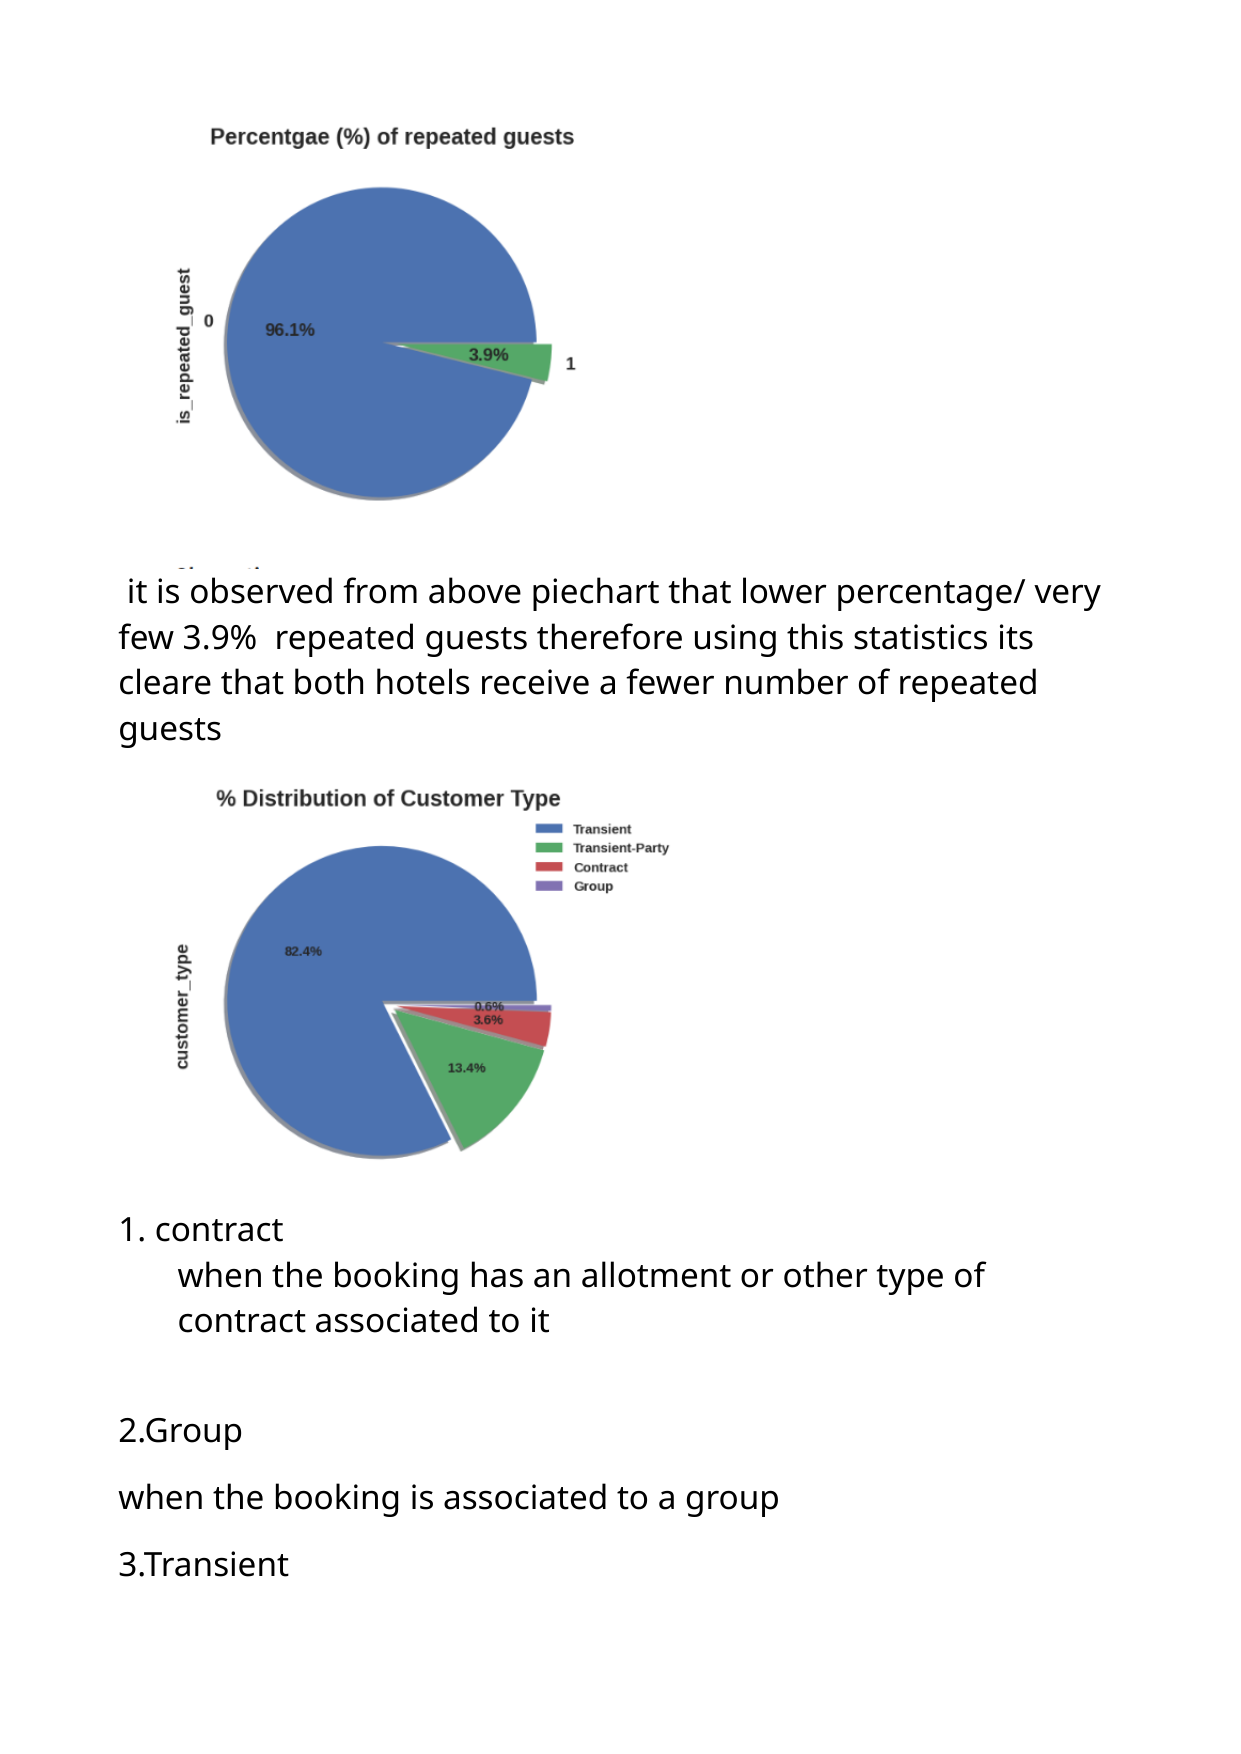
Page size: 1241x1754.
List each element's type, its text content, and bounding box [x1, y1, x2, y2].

text 3.Transient [118, 1541, 1122, 1586]
text 2.Group [118, 1372, 1122, 1453]
text it is observed from above piechart that lower percentage/ very few 3.9% repeated guests therefore using this statistics its cleare that both hotels receive a fewer number of repeated guests [118, 569, 1122, 750]
text 1. contract [118, 1206, 1122, 1251]
text when the booking has an allotment or other type of contract associated to it [177, 1251, 1063, 1342]
picture [118, 783, 1123, 1206]
picture [118, 118, 1123, 569]
text when the booking is associated to a group [118, 1474, 1122, 1519]
